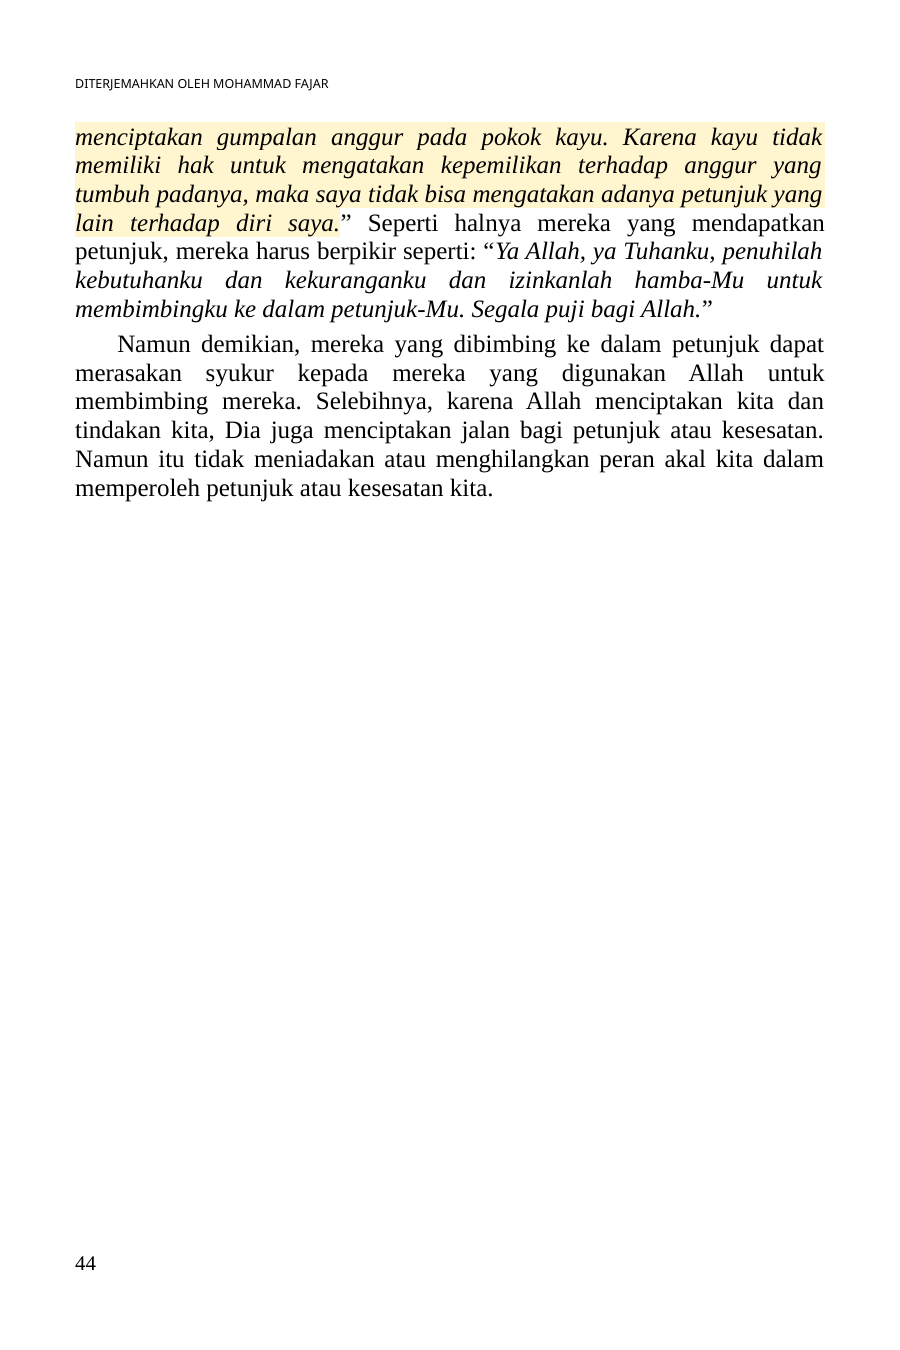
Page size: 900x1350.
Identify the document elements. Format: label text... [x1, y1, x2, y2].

text Namun demikian, mereka yang dibimbing ke dalam petunjuk dapat merasakan syukur kepada mereka yang digunakan Allah untuk membimbing mereka. Selebihnya, karena Allah menciptakan kita dan tindakan kita, Dia juga menciptakan jalan bagi petunjuk atau kesesatan. Namun itu tidak meniadakan atau menghilangkan peran akal kita dalam memperoleh petunjuk atau kesesatan kita. [75, 329, 825, 501]
text menciptakan gumpalan anggur pada pokok kayu. Karena kayu tidak memiliki hak untuk mengatakan kepemilikan terhadap anggur yang tumbuh padanya, maka saya tidak bisa mengatakan adanya petunjuk yang lain terhadap diri saya.” Seperti halnya mereka yang mendapatkan petunjuk, mereka harus berpikir seperti: “Ya Allah, ya Tuhanku, penuhilah kebutuhanku dan kekuranganku dan izinkanlah hamba-Mu untuk membimbingku ke dalam petunjuk-Mu. Segala puji bagi Allah.” [75, 122, 825, 323]
